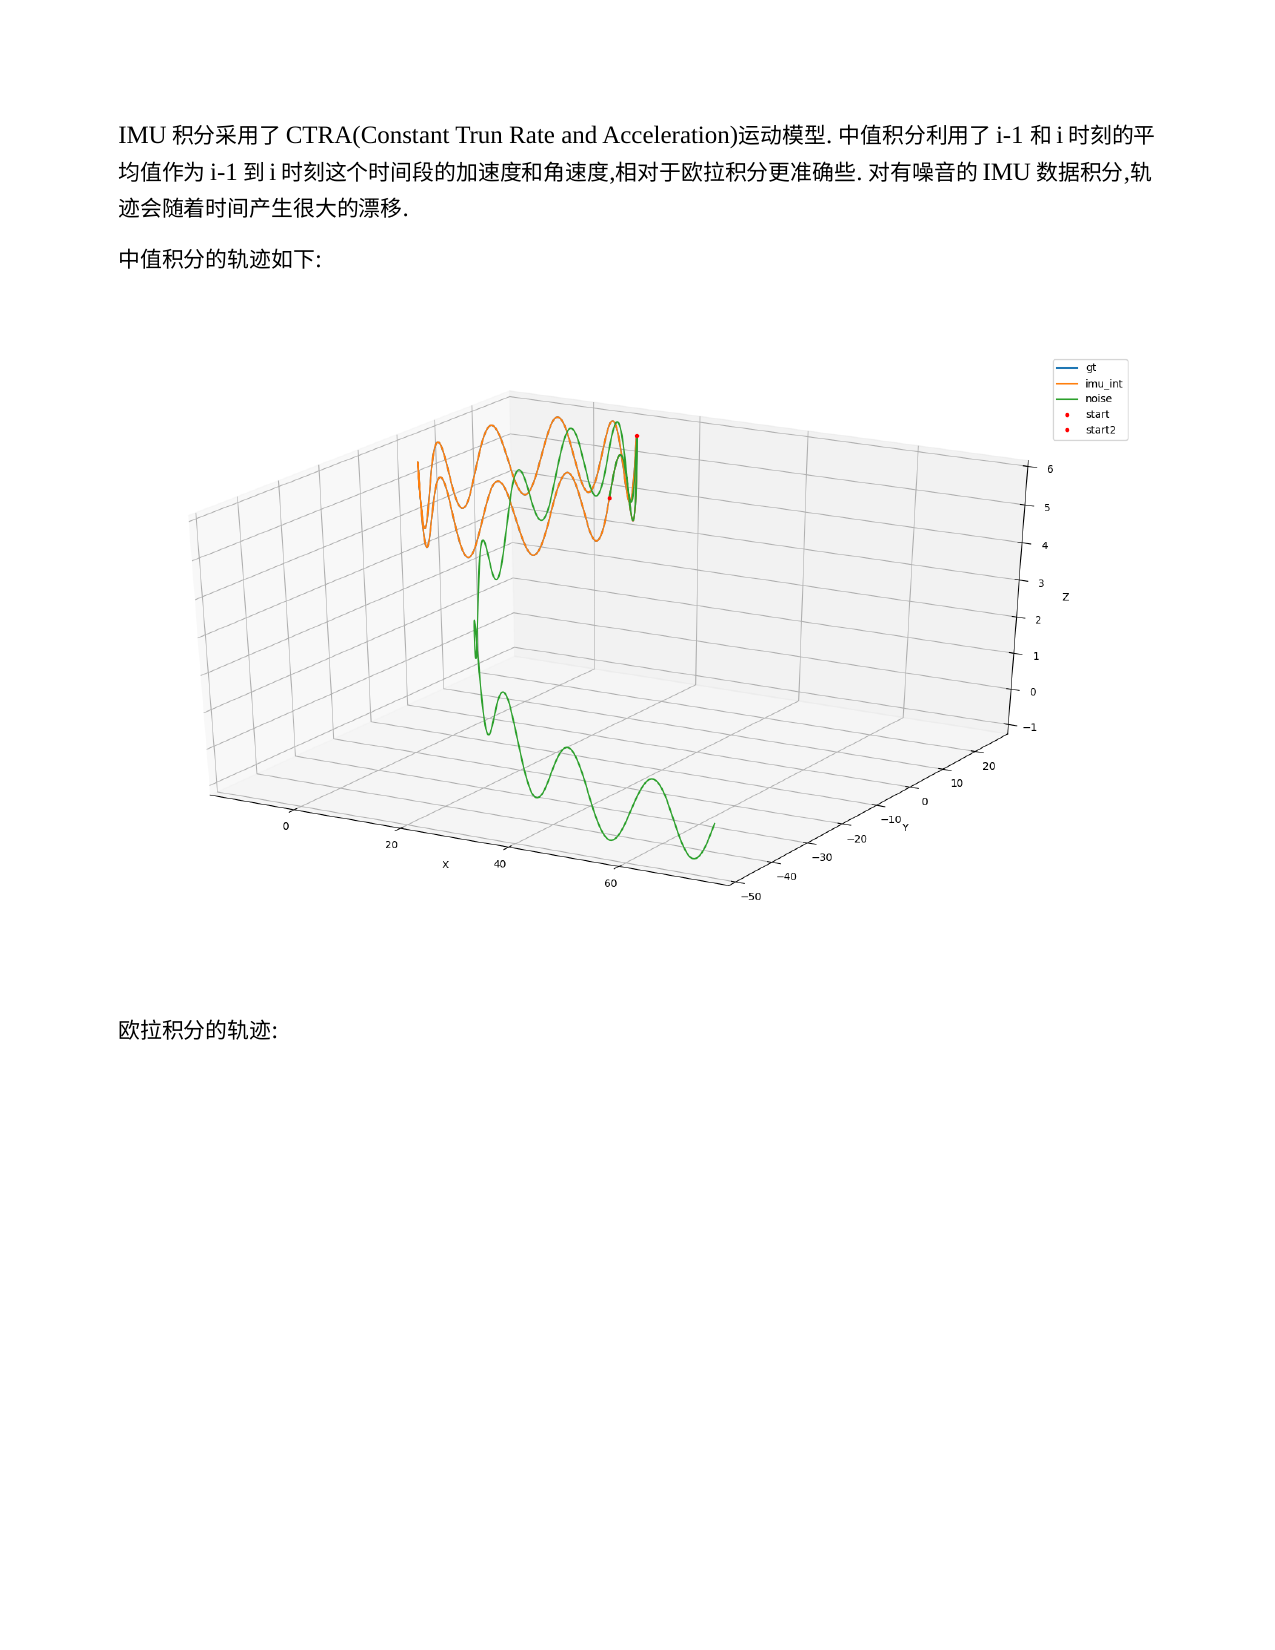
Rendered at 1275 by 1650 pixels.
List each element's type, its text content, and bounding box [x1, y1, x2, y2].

text 欧拉积分的轨迹: [118, 1013, 1157, 1044]
text 中值积分的轨迹如下: [118, 242, 1157, 273]
text IMU积分采用了CTRA(Constant Trun Rate and Acceleration)运动模型. 中值积分利用了i-1 和i时刻的平均值作为i-1到i时刻这个时间段的加速度和角速度,相对于欧拉积分更准确些. 对有噪音的IMU数据积分,轨迹会随着时间产生很大的漂移. [118, 118, 1157, 222]
picture [118, 292, 1157, 914]
